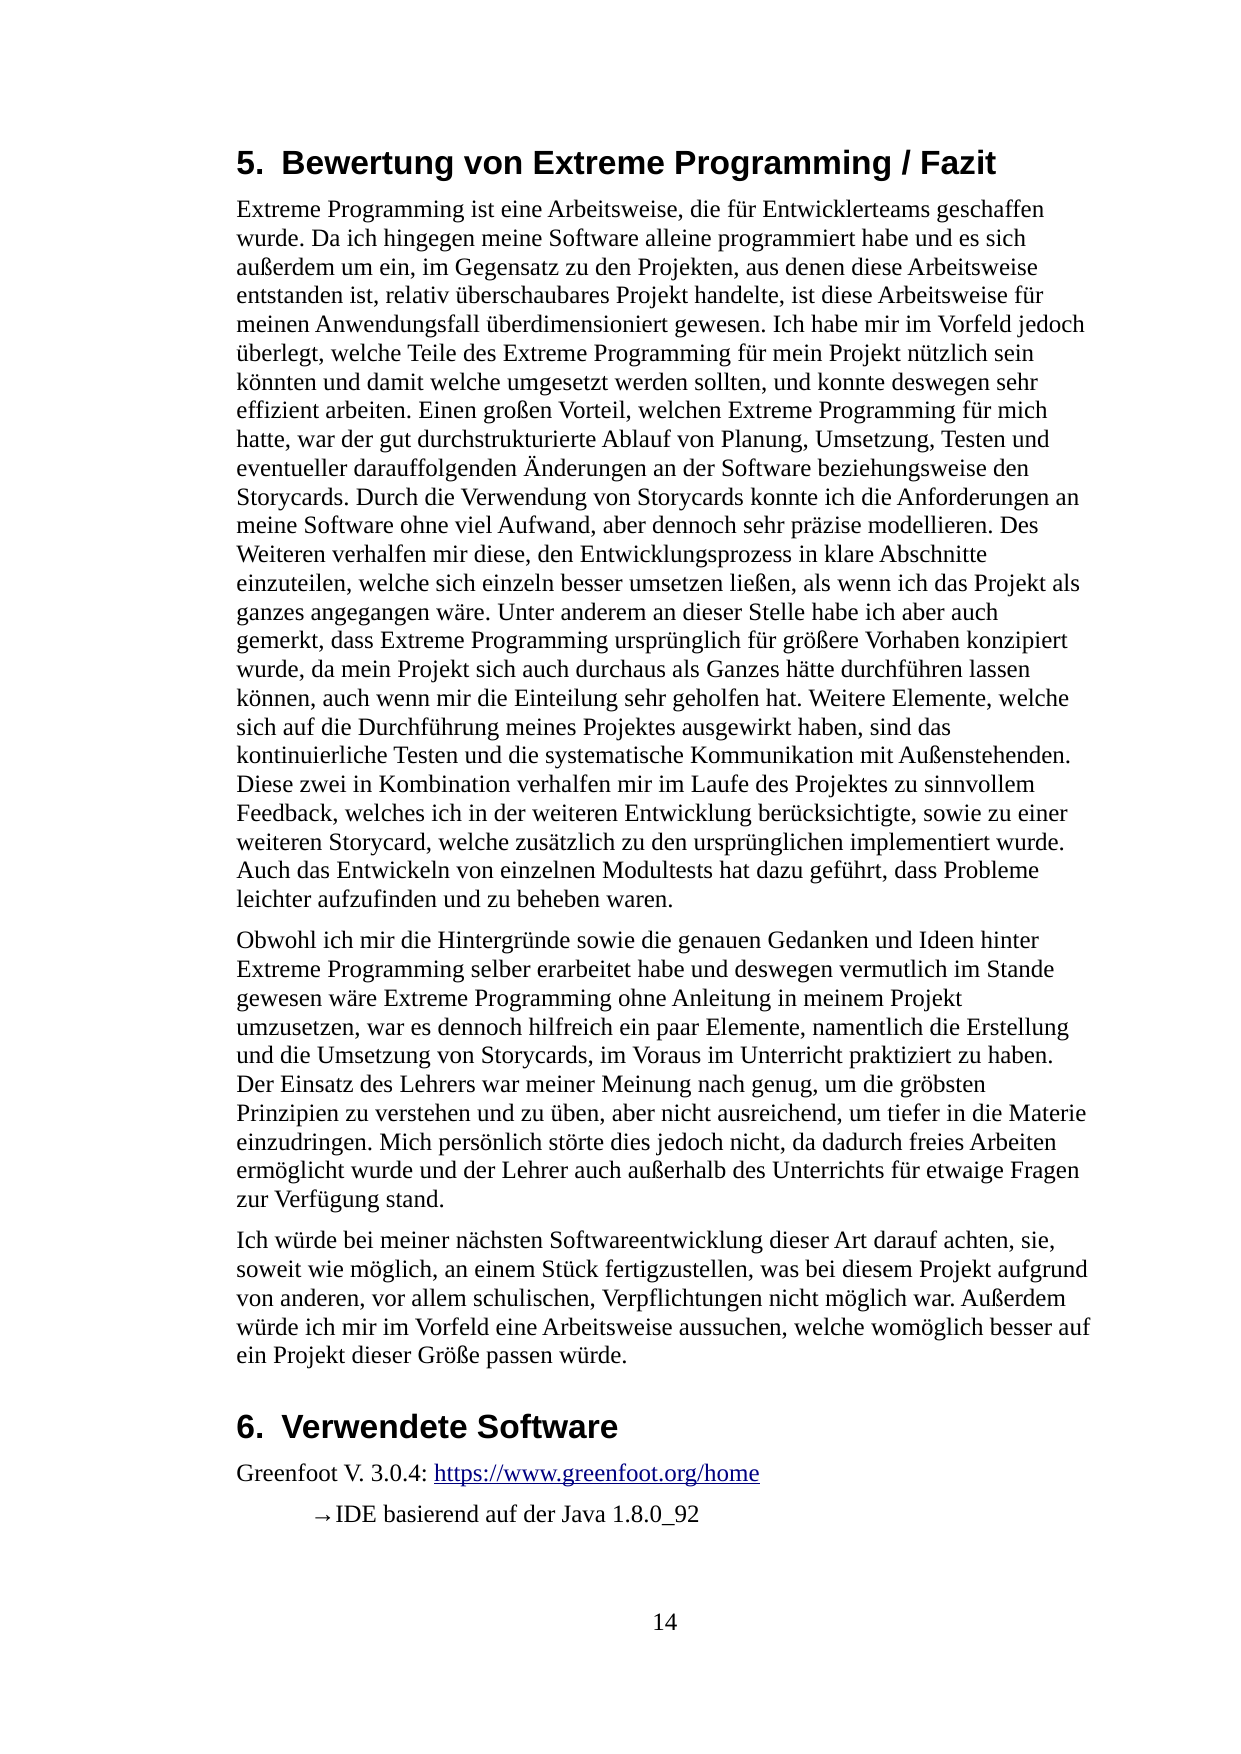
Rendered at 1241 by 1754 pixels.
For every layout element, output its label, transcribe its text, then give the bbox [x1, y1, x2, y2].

text Obwohl ich mir die Hintergründe sowie die genauen Gedanken und Ideen hinter Extreme Programming selber erarbeitet habe und deswegen vermutlich im Stande gewesen wäre Extreme Programming ohne Anleitung in meinem Projekt umzusetzen, war es dennoch hilfreich ein paar Elemente, namentlich die Erstellung und die Umsetzung von Storycards, im Voraus im Unterricht praktiziert zu haben. Der Einsatz des Lehrers war meiner Meinung nach genug, um die gröbsten Prinzipien zu verstehen und zu üben, aber nicht ausreichend, um tiefer in die Materie einzudringen. Mich persönlich störte dies jedoch nicht, da dadurch freies Arbeiten ermöglicht wurde und der Lehrer auch außerhalb des Unterrichts für etwaige Fragen zur Verfügung stand. [236, 926, 1093, 1213]
text Extreme Programming ist eine Arbeitsweise, die für Entwicklerteams geschaffen wurde. Da ich hingegen meine Software alleine programmiert habe und es sich außerdem um ein, im Gegensatz zu den Projekten, aus denen diese Arbeitsweise entstanden ist, relativ überschaubares Projekt handelte, ist diese Arbeitsweise für meinen Anwendungsfall überdimensioniert gewesen. Ich habe mir im Vorfeld jedoch überlegt, welche Teile des Extreme Programming für mein Projekt nützlich sein könnten und damit welche umgesetzt werden sollten, und konnte deswegen sehr effizient arbeiten. Einen großen Vorteil, welchen Extreme Programming für mich hatte, war der gut durchstrukturierte Ablauf von Planung, Umsetzung, Testen und eventueller darauffolgenden Änderungen an der Software beziehungsweise den Storycards. Durch die Verwendung von Storycards konnte ich die Anforderungen an meine Software ohne viel Aufwand, aber dennoch sehr präzise modellieren. Des Weiteren verhalfen mir diese, den Entwicklungsprozess in klare Abschnitte einzuteilen, welche sich einzeln besser umsetzen ließen, als wenn ich das Projekt als ganzes angegangen wäre. Unter anderem an dieser Stelle habe ich aber auch gemerkt, dass Extreme Programming ursprünglich für größere Vorhaben konzipiert wurde, da mein Projekt sich auch durchaus als Ganzes hätte durchführen lassen können, auch wenn mir die Einteilung sehr geholfen hat. Weitere Elemente, welche sich auf die Durchführung meines Projektes ausgewirkt haben, sind das kontinuierliche Testen und die systematische Kommunikation mit Außenstehenden. Diese zwei in Kombination verhalfen mir im Laufe des Projektes zu sinnvollem Feedback, welches ich in der weiteren Entwicklung berücksichtigte, sowie zu einer weiteren Storycard, welche zusätzlich zu den ursprünglichen implementiert wurde. Auch das Entwickeln von einzelnen Modultests hat dazu geführt, dass Probleme leichter aufzufinden und zu beheben waren. [236, 194, 1093, 913]
subtitle Verwendete Software [236, 1407, 1093, 1445]
text Greenfoot V. 3.0.4: https://www.greenfoot.org/home [236, 1458, 1093, 1487]
text Ich würde bei meiner nächsten Softwareentwicklung dieser Art darauf achten, sie, soweit wie möglich, an einem Stück fertigzustellen, was bei diesem Projekt aufgrund von anderen, vor allem schulischen, Verpflichtungen nicht möglich war. Außerdem würde ich mir im Vorfeld eine Arbeitsweise aussuchen, welche womöglich besser auf ein Projekt dieser Größe passen würde. [236, 1226, 1093, 1369]
subtitle Bewertung von Extreme Programming / Fazit [236, 143, 1093, 182]
text →IDE basierend auf der Java 1.8.0_92 [236, 1499, 1093, 1528]
